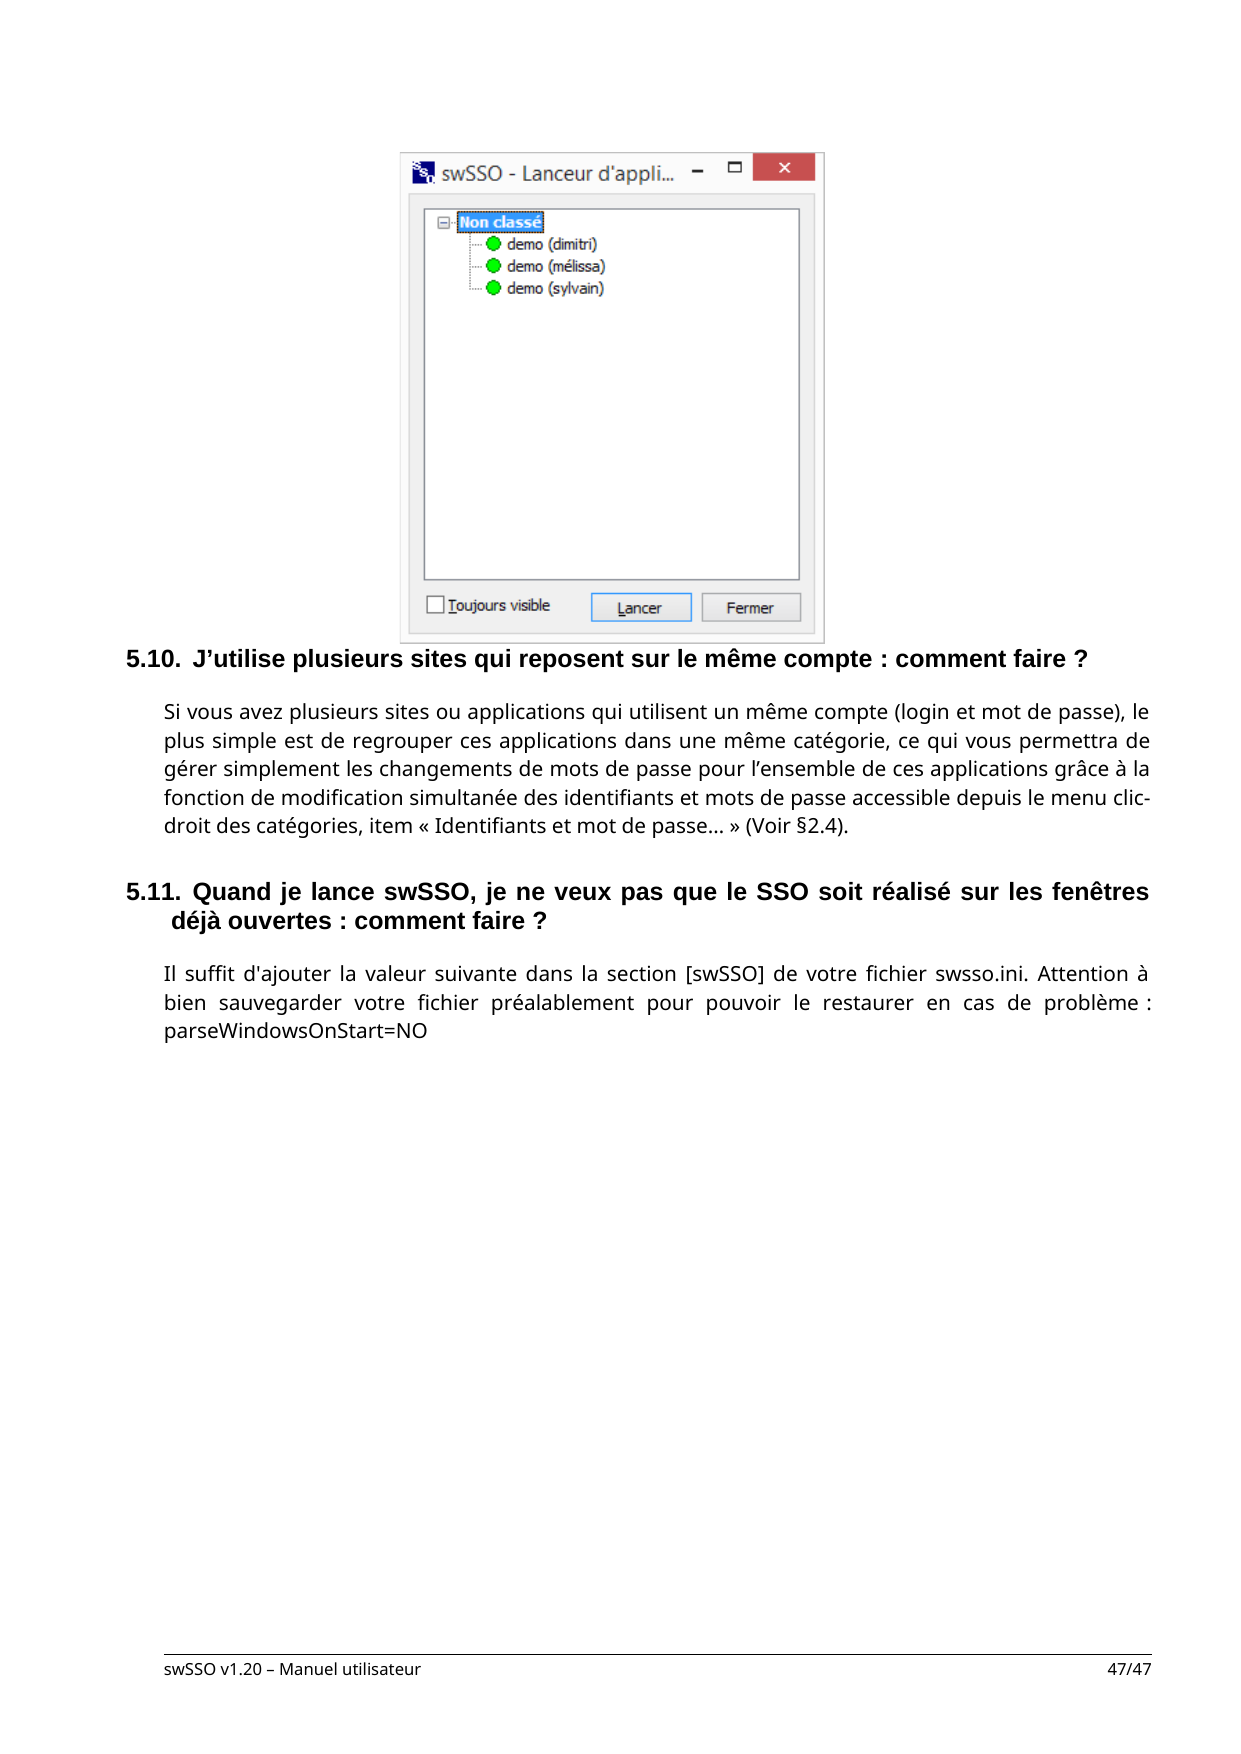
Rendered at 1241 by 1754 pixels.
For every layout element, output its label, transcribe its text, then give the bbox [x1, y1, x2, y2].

text Si vous avez plusieurs sites ou applications qui utilisent un même compte (login et mot de passe), le plus simple est de regrouper ces applications dans une même catégorie, ce qui vous permettra de gérer simplement les changements de mots de passe pour l’ensemble de ces applications grâce à la fonction de modification simultanée des identifiants et mots de passe accessible depuis le menu clic-droit des catégories, item « Identifiants et mot de passe… » (Voir §2.4). [164, 697, 1152, 839]
subtitle Quand je lance swSSO, je ne veux pas que le SSO soit réalisé sur les fenêtres déjà ouvertes : comment faire ? [126, 877, 1152, 934]
picture [399, 152, 825, 644]
subtitle J’utilise plusieurs sites qui reposent sur le même compte : comment faire ? [126, 184, 1152, 672]
text Il suffit d'ajouter la valeur suivante dans la section [swSSO] de votre fichier swsso.ini. Attention à bien sauvegarder votre fichier préalablement pour pouvoir le restaurer en cas de problème : parseWindowsOnStart=NO [164, 959, 1152, 1045]
